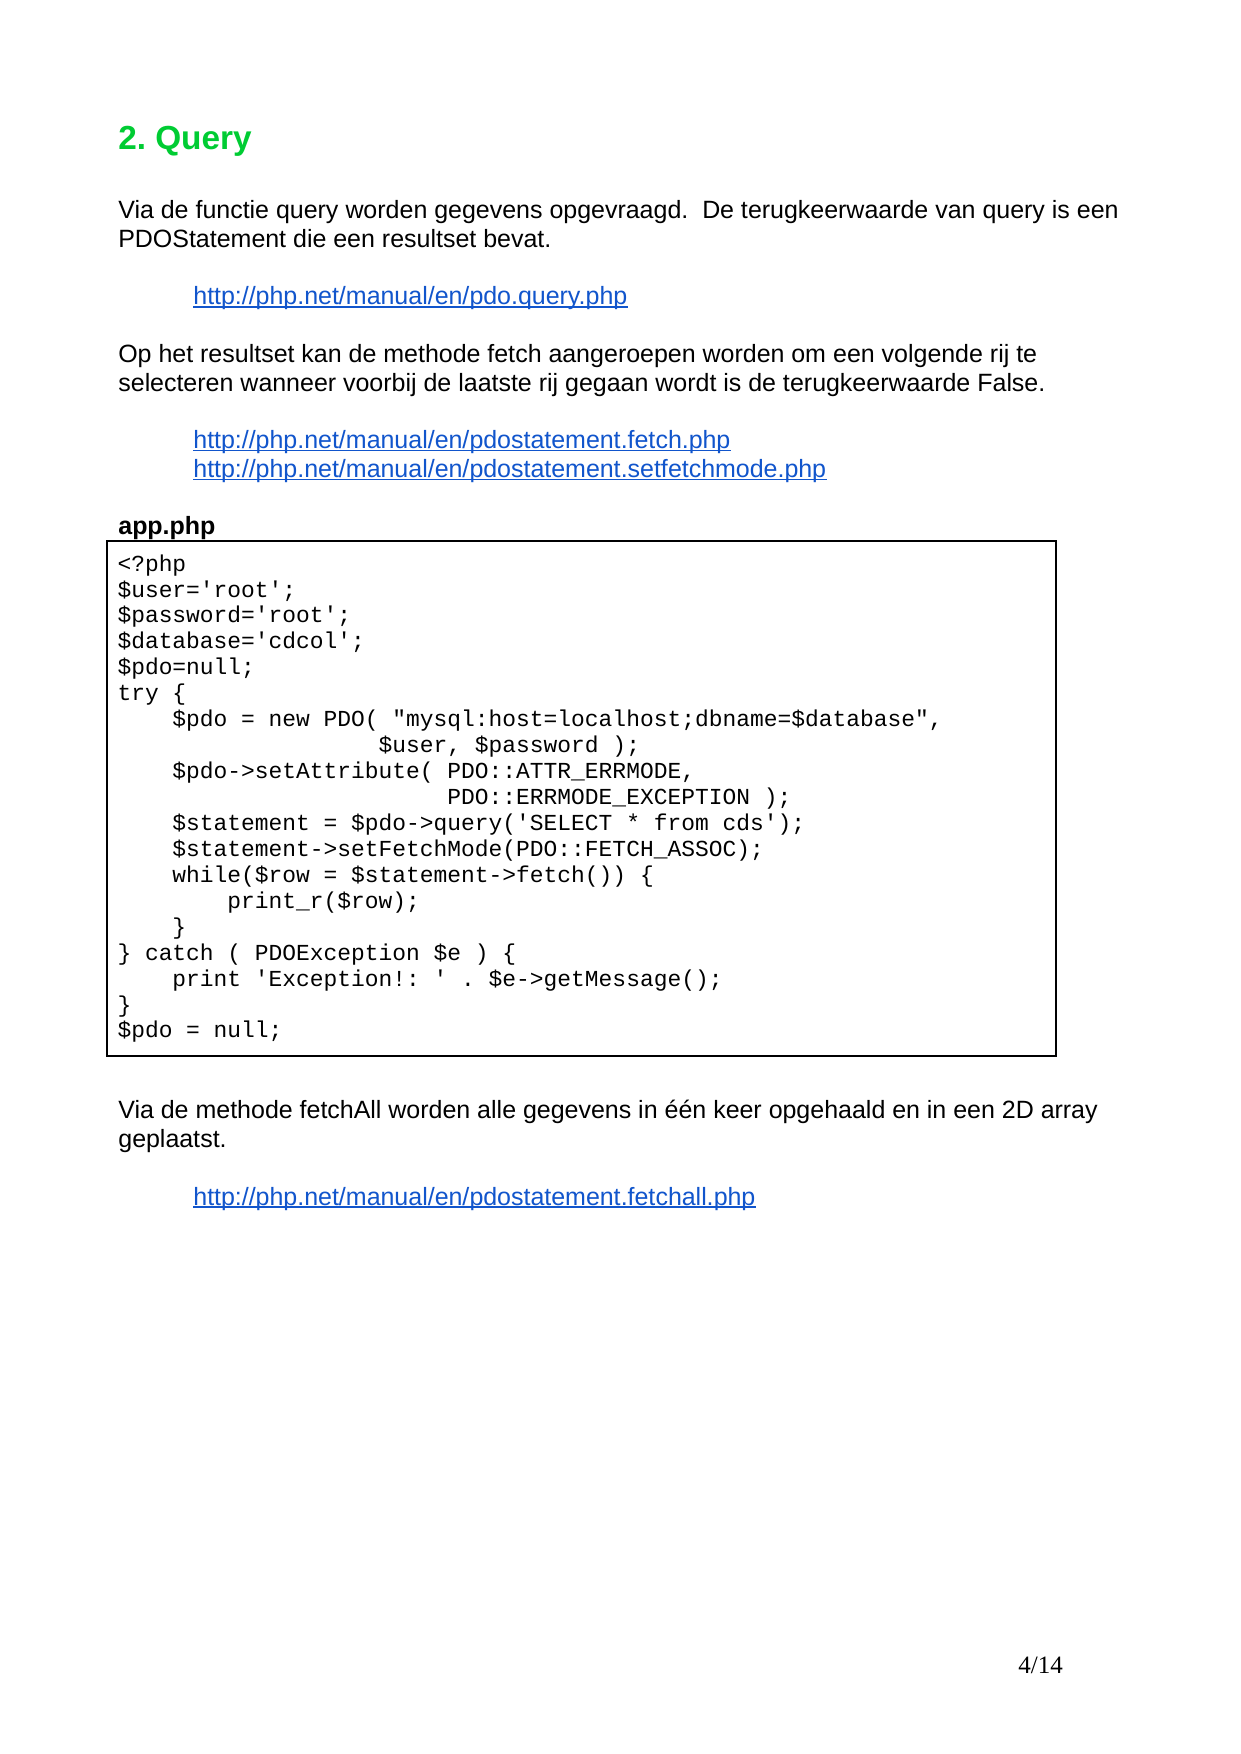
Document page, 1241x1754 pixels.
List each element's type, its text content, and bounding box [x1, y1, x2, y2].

text http://php.net/manual/en/pdostatement.setfetchmode.php [118, 454, 1122, 482]
text http://php.net/manual/en/pdostatement.fetch.php [118, 425, 1122, 454]
text Via de methode fetchAll worden alle gegevens in één keer opgehaald en in een 2D array geplaatst. [118, 1095, 1122, 1153]
table_header <?php $user='root'; $password='root'; $database='cdcol'; $pdo=null; try { $pdo = new PDO( "mysql:host=localhost;dbname=$database", $user, $password ); $pdo->setAttribute( PDO::ATTR_ERRMODE, PDO::ERRMODE_EXCEPTION ); $statement = $pdo->query('SELECT * from cds'); $statement->setFetchMode(PDO::FETCH_ASSOC); while($row = $statement->fetch()) { print_r($row); } } catch ( PDOException $e ) { print 'Exception!: ' . $e->getMessage(); } $pdo = null; [108, 542, 1055, 1055]
text http://php.net/manual/en/pdostatement.fetchall.php [118, 1181, 1122, 1210]
text 2. Query [118, 118, 1122, 157]
text http://php.net/manual/en/pdo.query.php [118, 281, 1122, 310]
text app.php [118, 511, 1122, 540]
text Via de functie query worden gegevens opgevraagd. De terugkeerwaarde van query is een PDOStatement die een resultset bevat. [118, 195, 1122, 252]
text Op het resultset kan de methode fetch aangeroepen worden om een volgende rij te selecteren wanneer voorbij de laatste rij gegaan wordt is de terugkeerwaarde False. [118, 339, 1122, 425]
